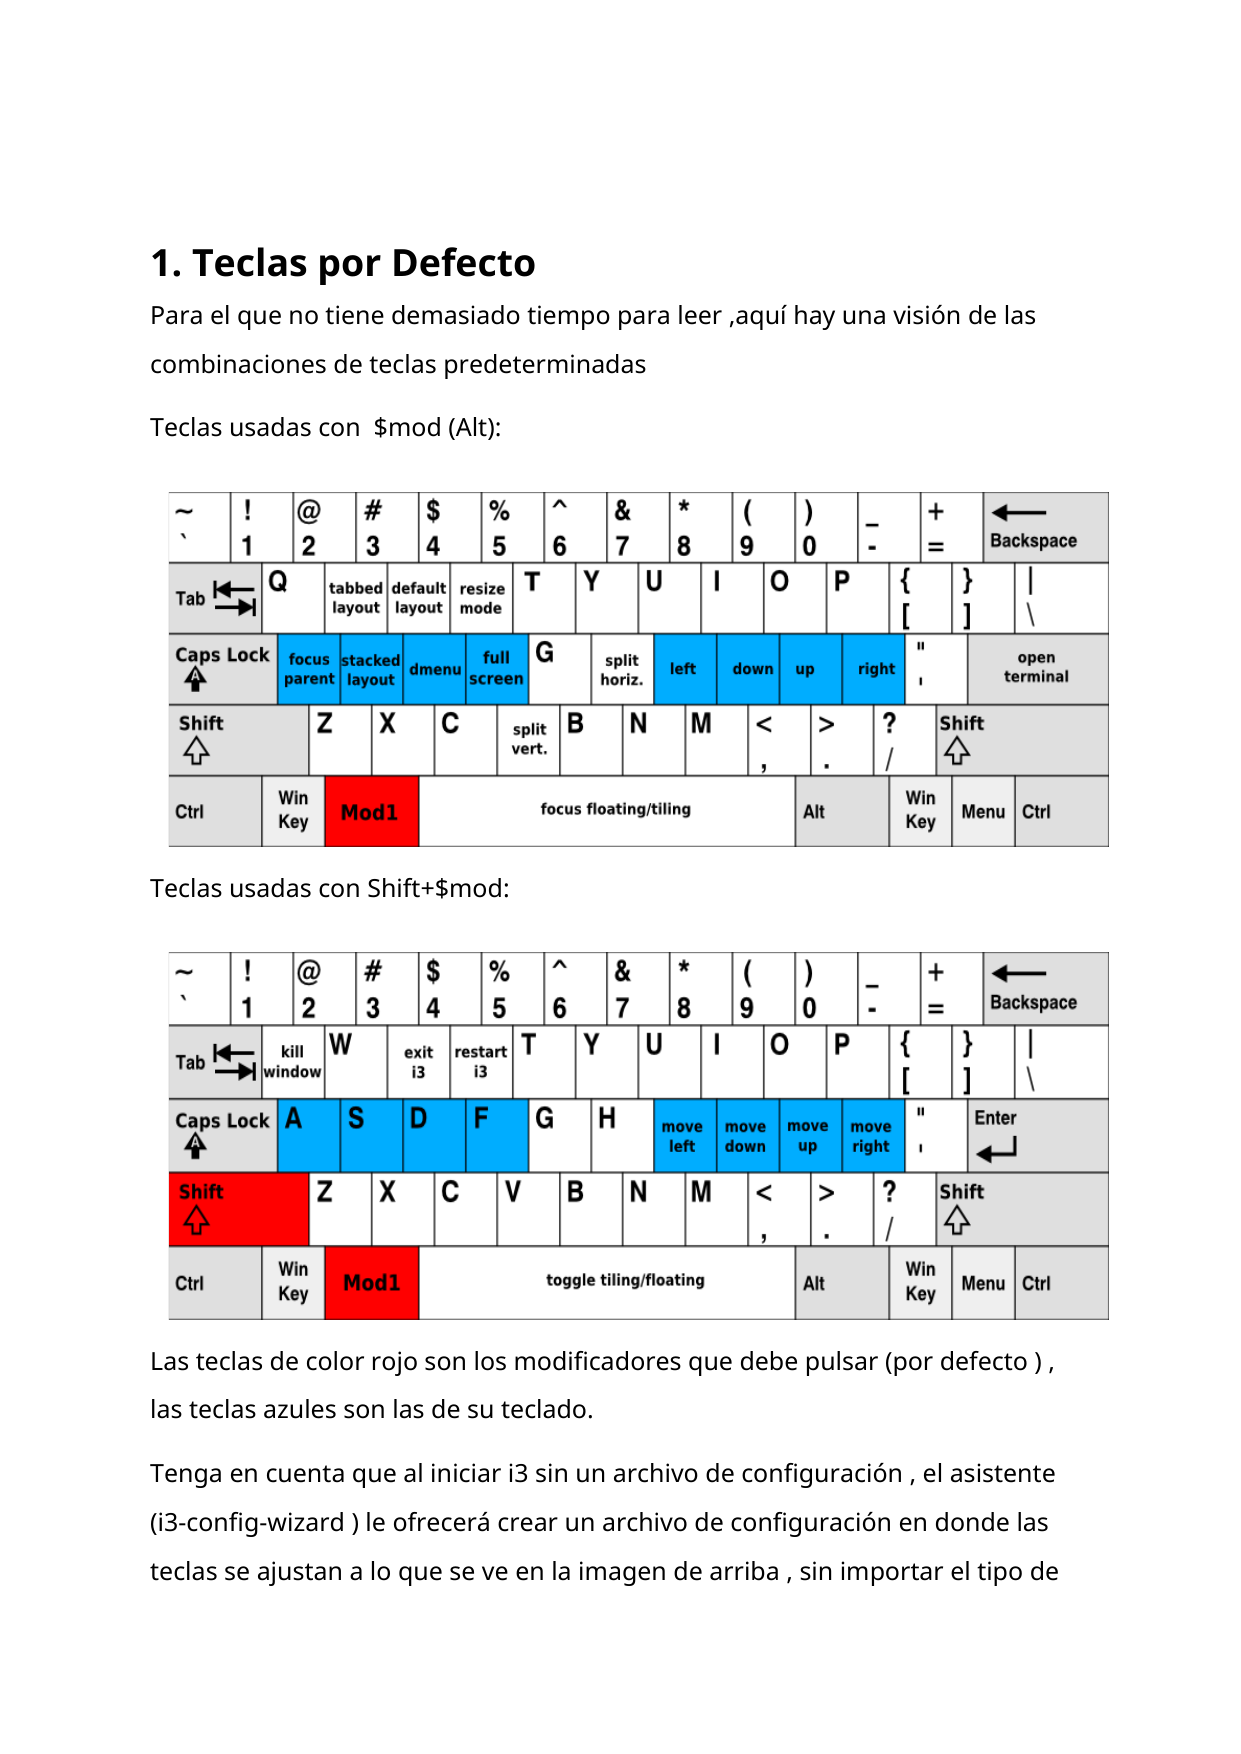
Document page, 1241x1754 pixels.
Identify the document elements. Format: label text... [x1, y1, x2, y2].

picture [168, 952, 1109, 1320]
text Teclas usadas con $mod (Alt): [150, 410, 1091, 444]
text Tenga en cuenta que al iniciar i3 sin un archivo de configuración , el asistente (i3-config-wizard ) le ofrecerá crear un archivo de configuración en donde las teclas se ajustan a lo que se ve en la imagen de arriba , sin importar el tipo de [150, 1456, 1091, 1588]
picture [168, 492, 1109, 847]
text Las teclas de color rojo son los modificadores que debe pulsar (por defecto ) , las teclas azules son las de su teclado. [150, 1343, 1091, 1426]
text Para el que no tiene demasiado tiempo para leer ,aquí hay una visión de las combinaciones de teclas predeterminadas [150, 298, 1091, 381]
text Teclas usadas con Shift+$mod: [150, 870, 1091, 904]
subtitle 1. Teclas por Defecto [150, 236, 1091, 287]
